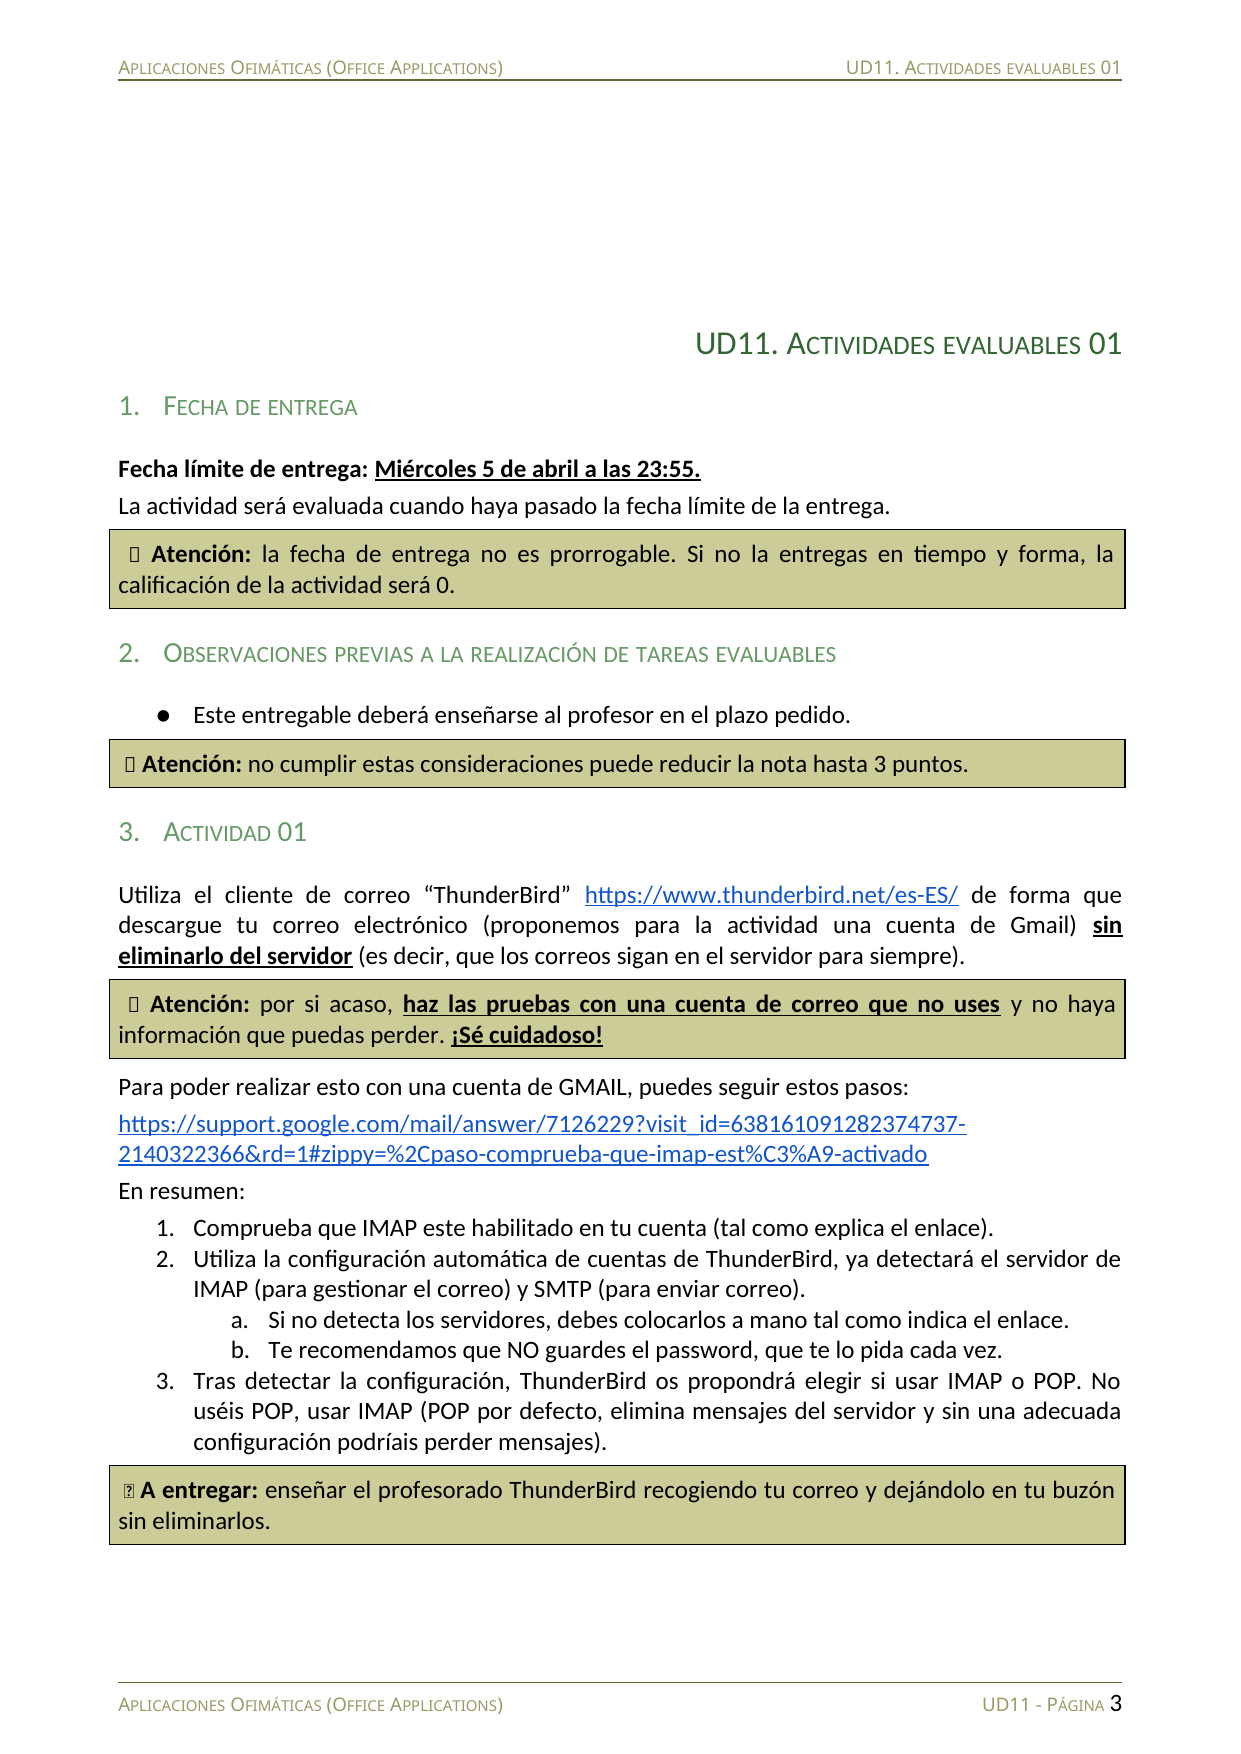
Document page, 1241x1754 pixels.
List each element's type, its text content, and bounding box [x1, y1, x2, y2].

subtitle Actividad 01 [118, 813, 1122, 849]
text En resumen: [118, 1175, 1122, 1206]
text Para poder realizar esto con una cuenta de GMAIL, puedes seguir estos pasos: [118, 1071, 1122, 1101]
subtitle Fecha de entrega [118, 387, 1122, 423]
text ❕ Atención: la fecha de entrega no es prorrogable. Si no la entregas en tiempo y forma, la calificación de la actividad será 0. [110, 530, 1124, 608]
text ❕ Atención: no cumplir estas consideraciones puede reducir la nota hasta 3 puntos. [110, 740, 1124, 787]
subtitle Observaciones previas a la realización de tareas evaluables [118, 634, 1122, 669]
list Tras detectar la configuración, ThunderBird os propondrá elegir si usar IMAP o POP. No uséis POP, usar IMAP (POP por defecto, elimina mensajes del servidor y sin una adecuada configuración podríais perder mensajes). [156, 1365, 1122, 1456]
text Fecha límite de entrega: Miércoles 5 de abril a las 23:55. [118, 453, 1122, 483]
list Este entregable deberá enseñarse al profesor en el plazo pedido. [156, 699, 1122, 730]
text Utiliza el cliente de correo “ThunderBird” https://www.thunderbird.net/es-ES/ de forma que descargue tu correo electrónico (proponemos para la actividad una cuenta de Gmail) sin eliminarlo del servidor (es decir, que los correos sigan en el servidor para siempre). [118, 879, 1122, 970]
text 📕 A entregar: enseñar el profesorado ThunderBird recogiendo tu correo y dejándolo en tu buzón sin eliminarlos. [110, 1466, 1124, 1544]
text La actividad será evaluada cuando haya pasado la fecha límite de la entrega. [118, 490, 1122, 520]
text UD11. Actividades evaluables 01 [118, 322, 1122, 362]
list Te recomendamos que NO guardes el password, que te lo pida cada vez. [231, 1334, 1122, 1365]
text https://support.google.com/mail/answer/7126229?visit_id=638161091282374737-2140322366&rd=1#zippy=%2Cpaso-comprueba-que-imap-est%C3%A9-activado [118, 1108, 1122, 1169]
list Utiliza la configuración automática de cuentas de ThunderBird, ya detectará el servidor de IMAP (para gestionar el correo) y SMTP (para enviar correo). [156, 1243, 1122, 1304]
list Comprueba que IMAP este habilitado en tu cuenta (tal como explica el enlace). [156, 1212, 1122, 1243]
list Si no detecta los servidores, debes colocarlos a mano tal como indica el enlace. [231, 1304, 1122, 1334]
text ❕ Atención: por si acaso, haz las pruebas con una cuenta de correo que no uses y no haya información que puedas perder. ¡Sé cuidadoso! [110, 980, 1124, 1058]
